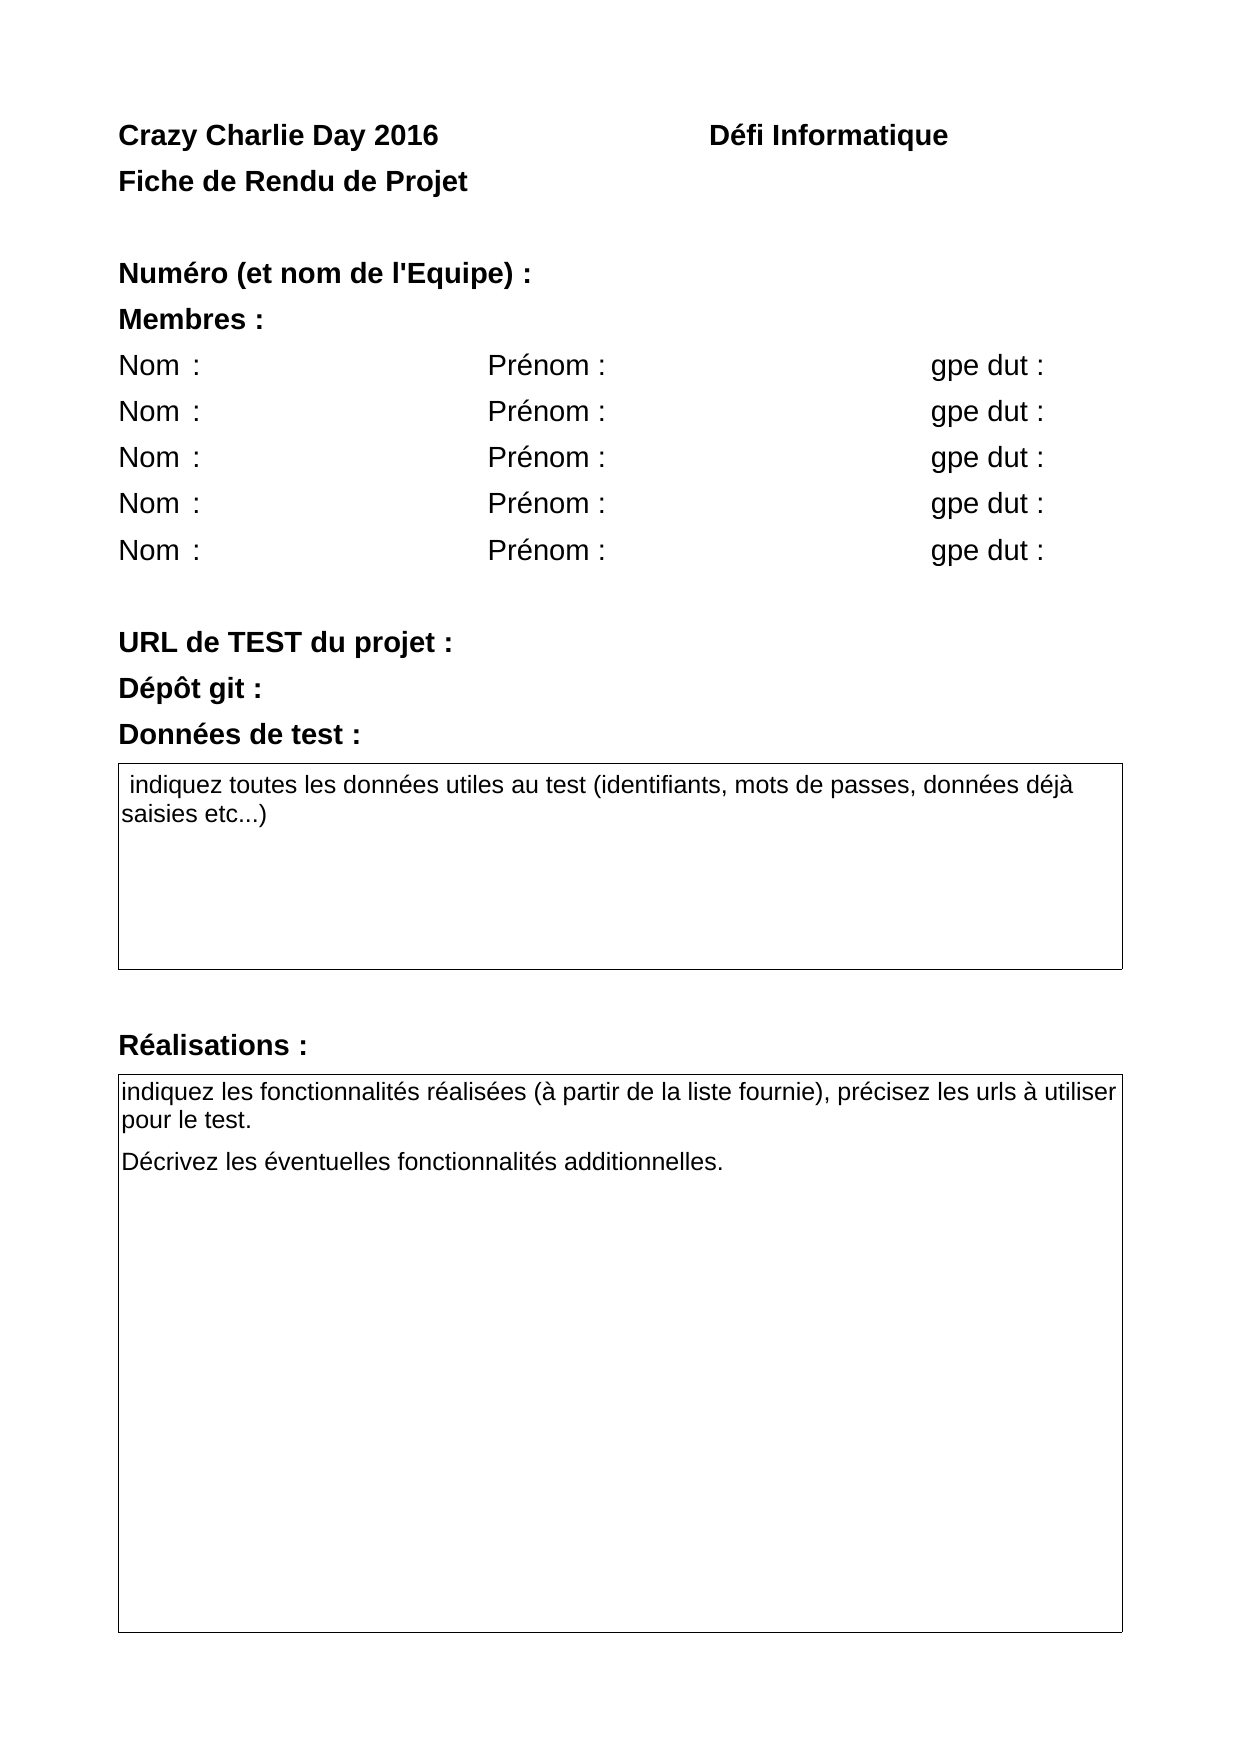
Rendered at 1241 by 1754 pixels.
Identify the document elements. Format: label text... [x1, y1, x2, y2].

text Fiche de Rendu de Projet [118, 164, 1122, 198]
text Nom : Prénom : gpe dut : [118, 348, 1122, 382]
text URL de TEST du projet : [118, 624, 1122, 658]
text Décrivez les éventuelles fonctionnalités additionnelles. [119, 1144, 1122, 1176]
text Dépôt git : [118, 671, 1122, 704]
text Nom : Prénom : gpe dut : [118, 532, 1122, 566]
text indiquez toutes les données utiles au test (identifiants, mots de passes, données déjà saisies etc...) [119, 764, 1122, 828]
text Nom : Prénom : gpe dut : [118, 394, 1122, 428]
text Réalisations : [118, 1028, 1122, 1061]
text Crazy Charlie Day 2016 Défi Informatique [118, 118, 1122, 152]
text Membres : [118, 302, 1122, 336]
text Numéro (et nom de l'Equipe) : [118, 256, 1122, 290]
text Nom : Prénom : gpe dut : [118, 440, 1122, 474]
text Nom : Prénom : gpe dut : [118, 486, 1122, 520]
text Données de test : [118, 717, 1122, 750]
text indiquez les fonctionnalités réalisées (à partir de la liste fournie), précisez les urls à utiliser pour le test. [119, 1075, 1122, 1134]
